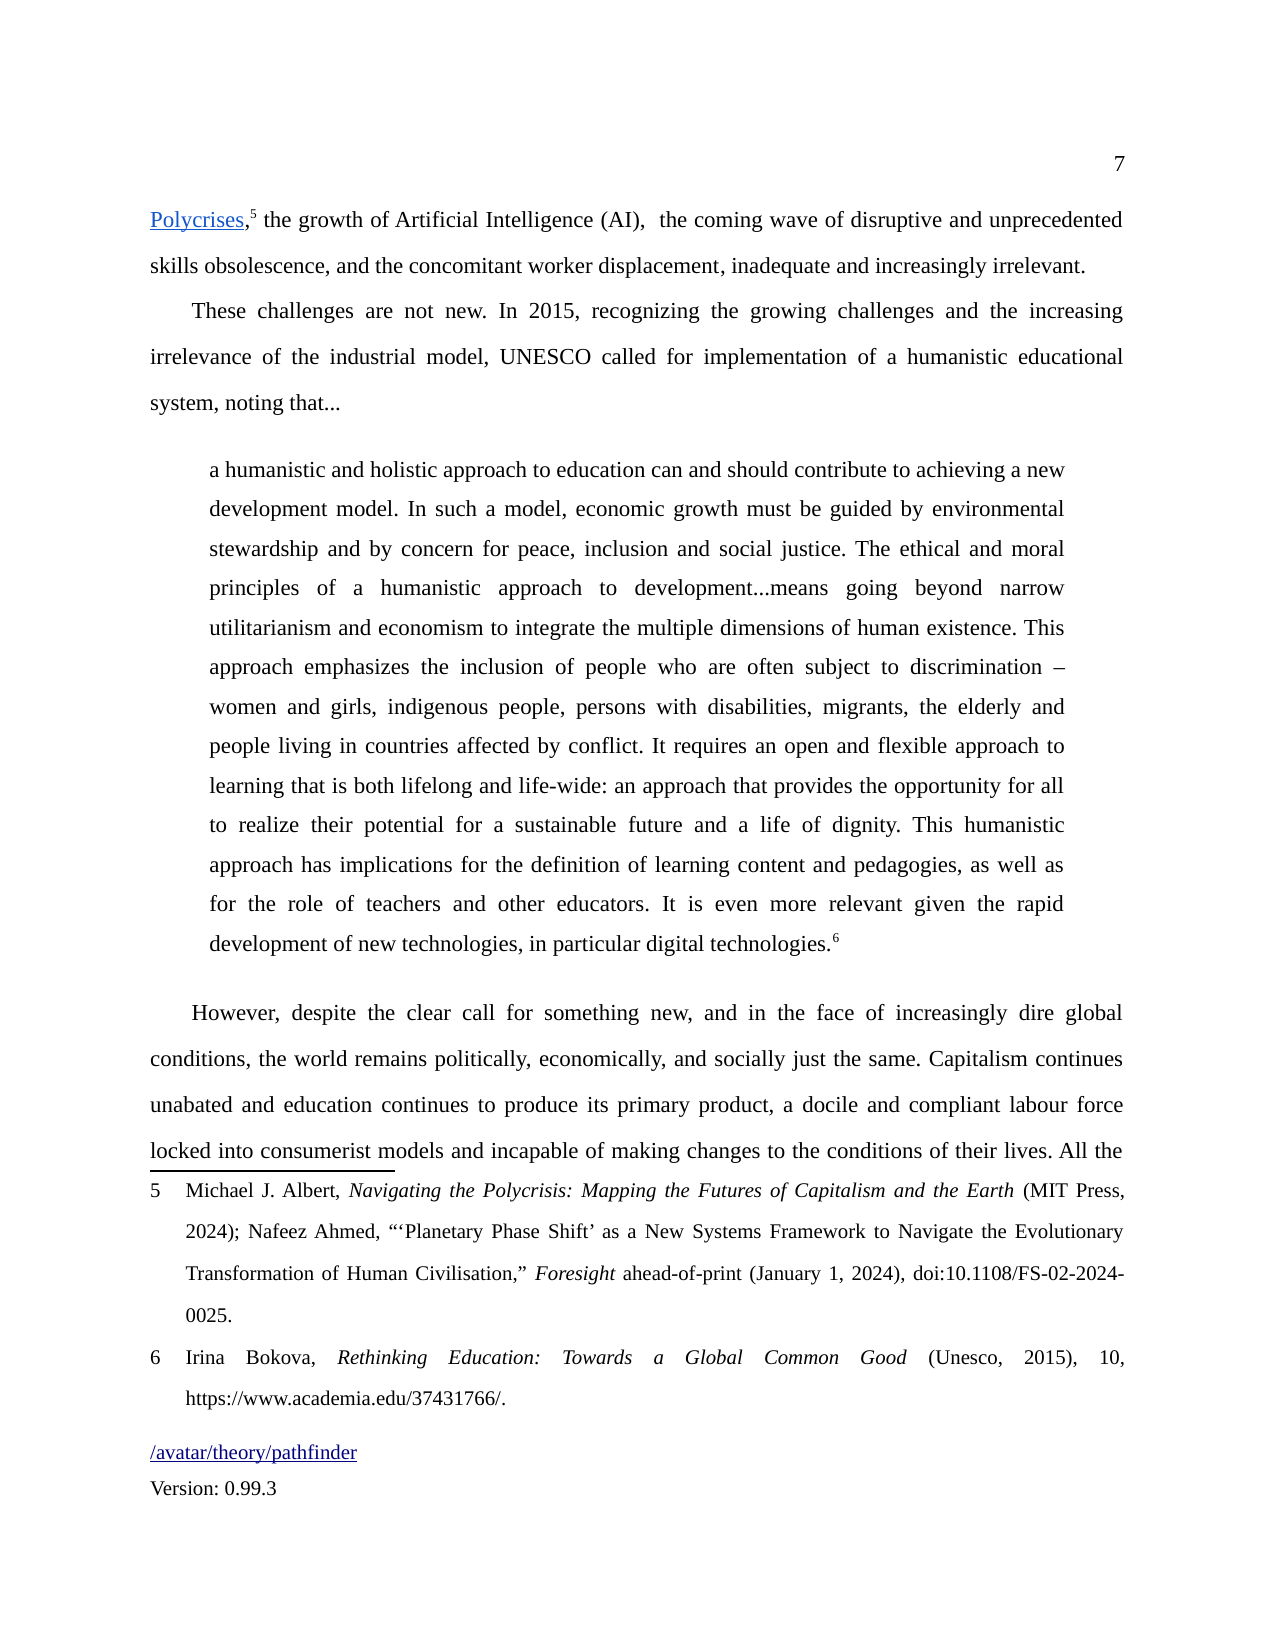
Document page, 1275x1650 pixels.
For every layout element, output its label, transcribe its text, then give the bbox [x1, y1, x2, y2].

text a humanistic and holistic approach to education can and should contribute to achieving a new development model. In such a model, economic growth must be guided by environmental stewardship and by concern for peace, inclusion and social justice. The ethical and moral principles of a humanistic approach to development...means going beyond narrow utilitarianism and economism to integrate the multiple dimensions of human existence. This approach emphasizes the inclusion of people who are often subject to discrimination – women and girls, indigenous people, persons with disabilities, migrants, the elderly and people living in countries affected by conflict. It requires an open and flexible approach to learning that is both lifelong and life-wide: an approach that provides the opportunity for all to realize their potential for a sustainable future and a life of dignity. This humanistic approach has implications for the definition of learning content and pedagogies, as well as for the role of teachers and other educators. It is even more relevant given the rapid development of new technologies, in particular digital technologies. [209, 456, 1066, 956]
text Irina Bokova, Rethinking Education: Towards a Global Common Good (Unesco, 2015), 10, https://www.academia.edu/37431766/. [150, 1344, 1125, 1410]
text Michael J. Albert, Navigating the Polycrisis: Mapping the Futures of Capitalism and the Earth (MIT Press, 2024); Nafeez Ahmed, “‘Planetary Phase Shift’ as a New Systems Framework to Navigate the Evolutionary Transformation of Human Civilisation,” Foresight ahead-of-print (January 1, 2024), doi:10.1108/FS-02-2024-0025. [150, 1177, 1125, 1327]
text Education as it stands in its current implementation is incapable of meeting the needs of those who it applies to, and it is completely incapable of meeting the needs of a vast emergent population that is rapidly technologizing. The current industrial model of education, the dominant Western model, is rooted in the requirements of the dominant western capitalist culture and its economic system; specifically, it is rooted in human capital ideology and consumerist economic systems. More to the point, it is modelled after the 19th-century factory system. Designed to provide an education to workforce pipeline for a globalized capitalist economy, designed, in short, to meet the needs of the Capitalist Class (a.k.a. Accumulating Class), this model prioritizes standardization, efficiency, and subordination to authority while simultaneously providing less emphasis on complex thinking, creativity (both artistic and critical), and overall emotional well-being. In this system, students are treated as interchangeable units on an assembly line, processed through a rigid curriculum that emphasizes rote memorization and decontextualized science, technology, engineering, and math (STEM) skills, while neglecting the development of essential human capacities such as collabouration, systems thinking, health, healing, and personal actuation. This outdated system is not only pedagogically unsound, but in the face of the global Polycrises, the growth of Artificial Intelligence (AI), the coming wave of disruptive and unprecedented skills obsolescence, and the concomitant worker displacement, inadequate and increasingly irrelevant. [150, 206, 1125, 278]
text These challenges are not new. In 2015, recognizing the growing challenges and the increasing irrelevance of the industrial model, UNESCO called for implementation of a humanistic educational system, noting that... [150, 297, 1125, 416]
text However, despite the clear call for something new, and in the face of increasingly dire global conditions, the world remains politically, economically, and socially just the same. Capitalism continues unabated and education continues to produce its primary product, a docile and compliant labour force locked into consumerist models and incapable of making changes to the conditions of their lives. All the [150, 999, 1125, 1163]
